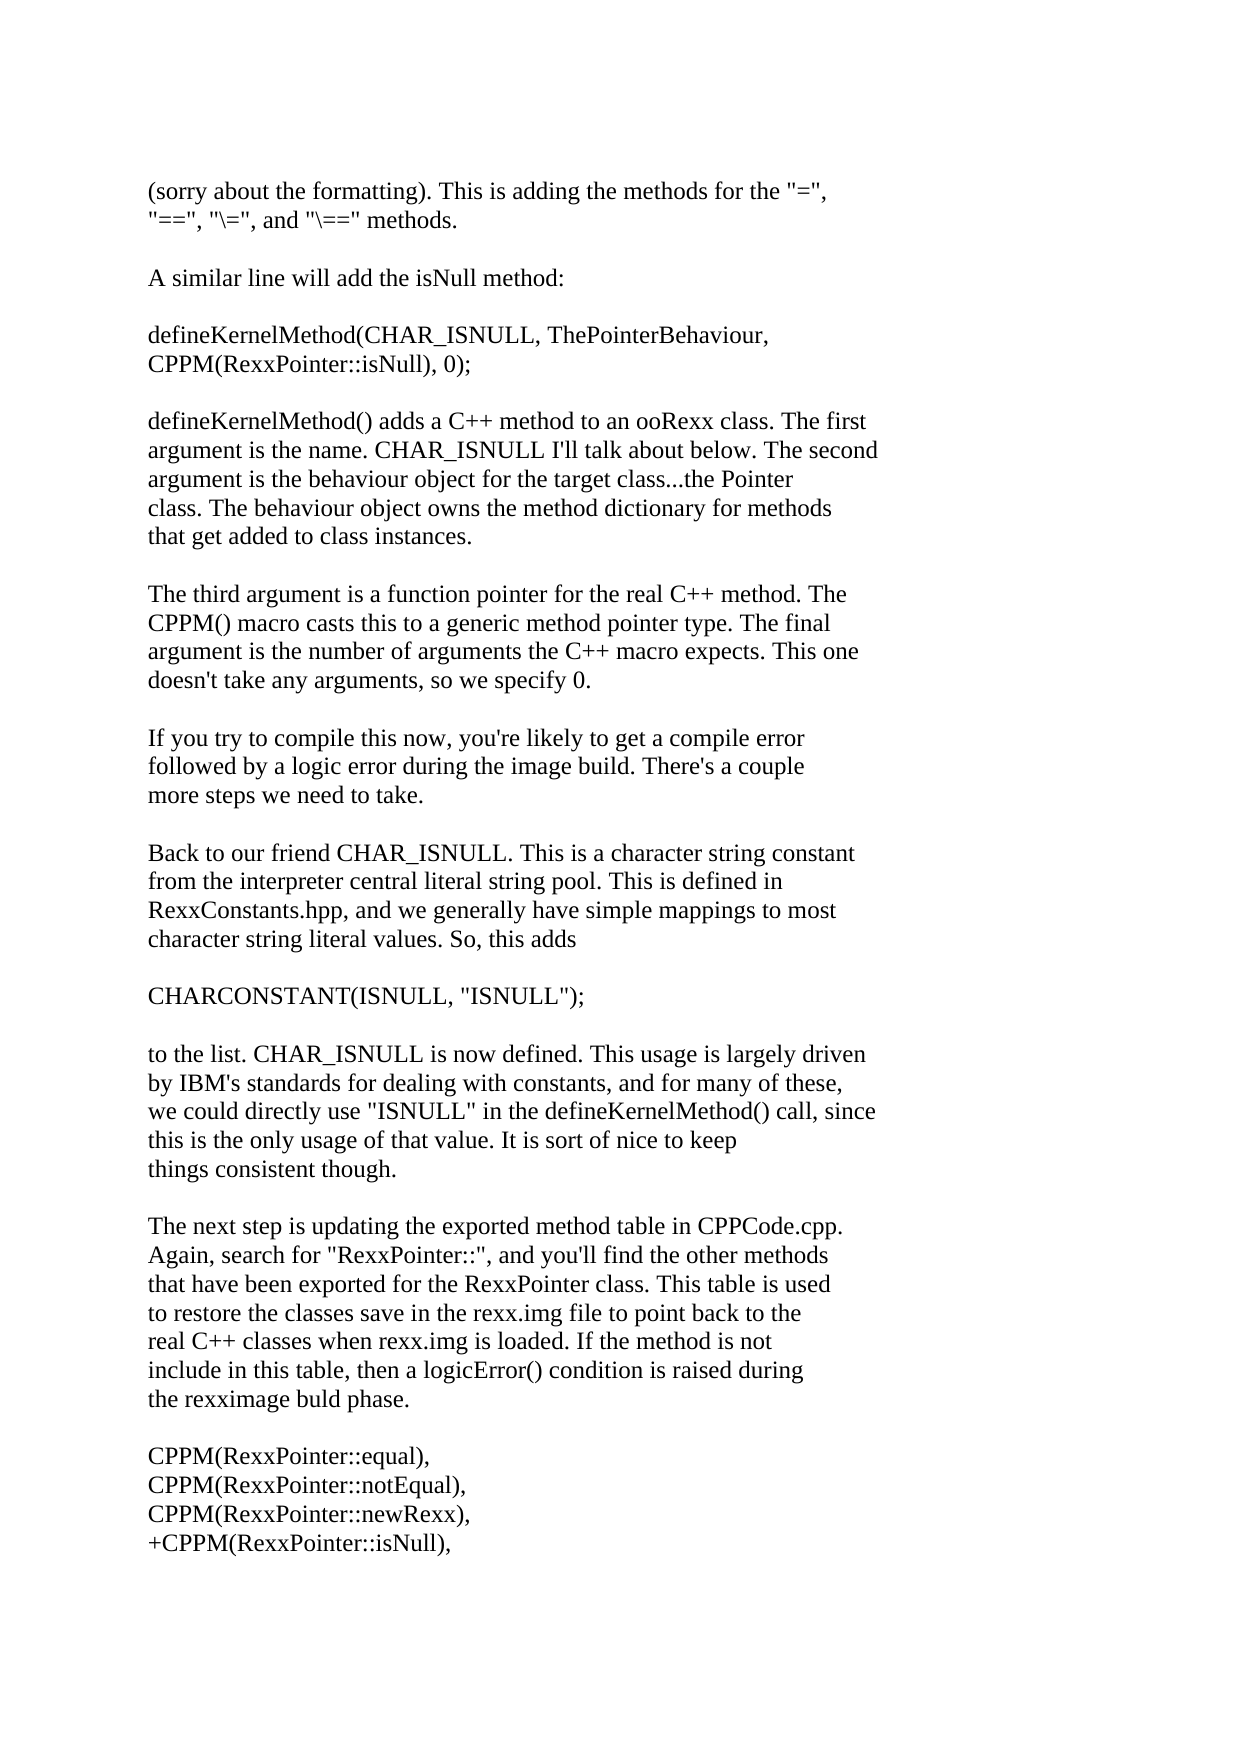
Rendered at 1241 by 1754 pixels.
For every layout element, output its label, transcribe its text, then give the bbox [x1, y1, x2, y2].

text (sorry about the formatting). This is adding the methods for the "=", "==", "\=", and "\==" methods. A similar line will add the isNull method: defineKernelMethod(CHAR_ISNULL, ThePointerBehaviour, CPPM(RexxPointer::isNull), 0); defineKernelMethod() adds a C++ method to an ooRexx class. The first argument is the name. CHAR_ISNULL I'll talk about below. The second argument is the behaviour object for the target class...the Pointer class. The behaviour object owns the method dictionary for methods that get added to class instances. The third argument is a function pointer for the real C++ method. The CPPM() macro casts this to a generic method pointer type. The final argument is the number of arguments the C++ macro expects. This one doesn't take any arguments, so we specify 0. If you try to compile this now, you're likely to get a compile error followed by a logic error during the image build. There's a couple more steps we need to take. Back to our friend CHAR_ISNULL. This is a character string constant from the interpreter central literal string pool. This is defined in RexxConstants.hpp, and we generally have simple mappings to most character string literal values. So, this adds CHARCONSTANT(ISNULL, "ISNULL"); to the list. CHAR_ISNULL is now defined. This usage is largely driven by IBM's standards for dealing with constants, and for many of these, we could directly use "ISNULL" in the defineKernelMethod() call, since this is the only usage of that value. It is sort of nice to keep things consistent though. The next step is updating the exported method table in CPPCode.cpp. Again, search for "RexxPointer::", and you'll find the other methods that have been exported for the RexxPointer class. This table is used to restore the classes save in the rexx.img file to point back to the real C++ classes when rexx.img is loaded. If the method is not include in this table, then a logicError() condition is raised during the rexximage buld phase. CPPM(RexxPointer::equal), CPPM(RexxPointer::notEqual), CPPM(RexxPointer::newRexx), +CPPM(RexxPointer::isNull), [148, 148, 1093, 1585]
